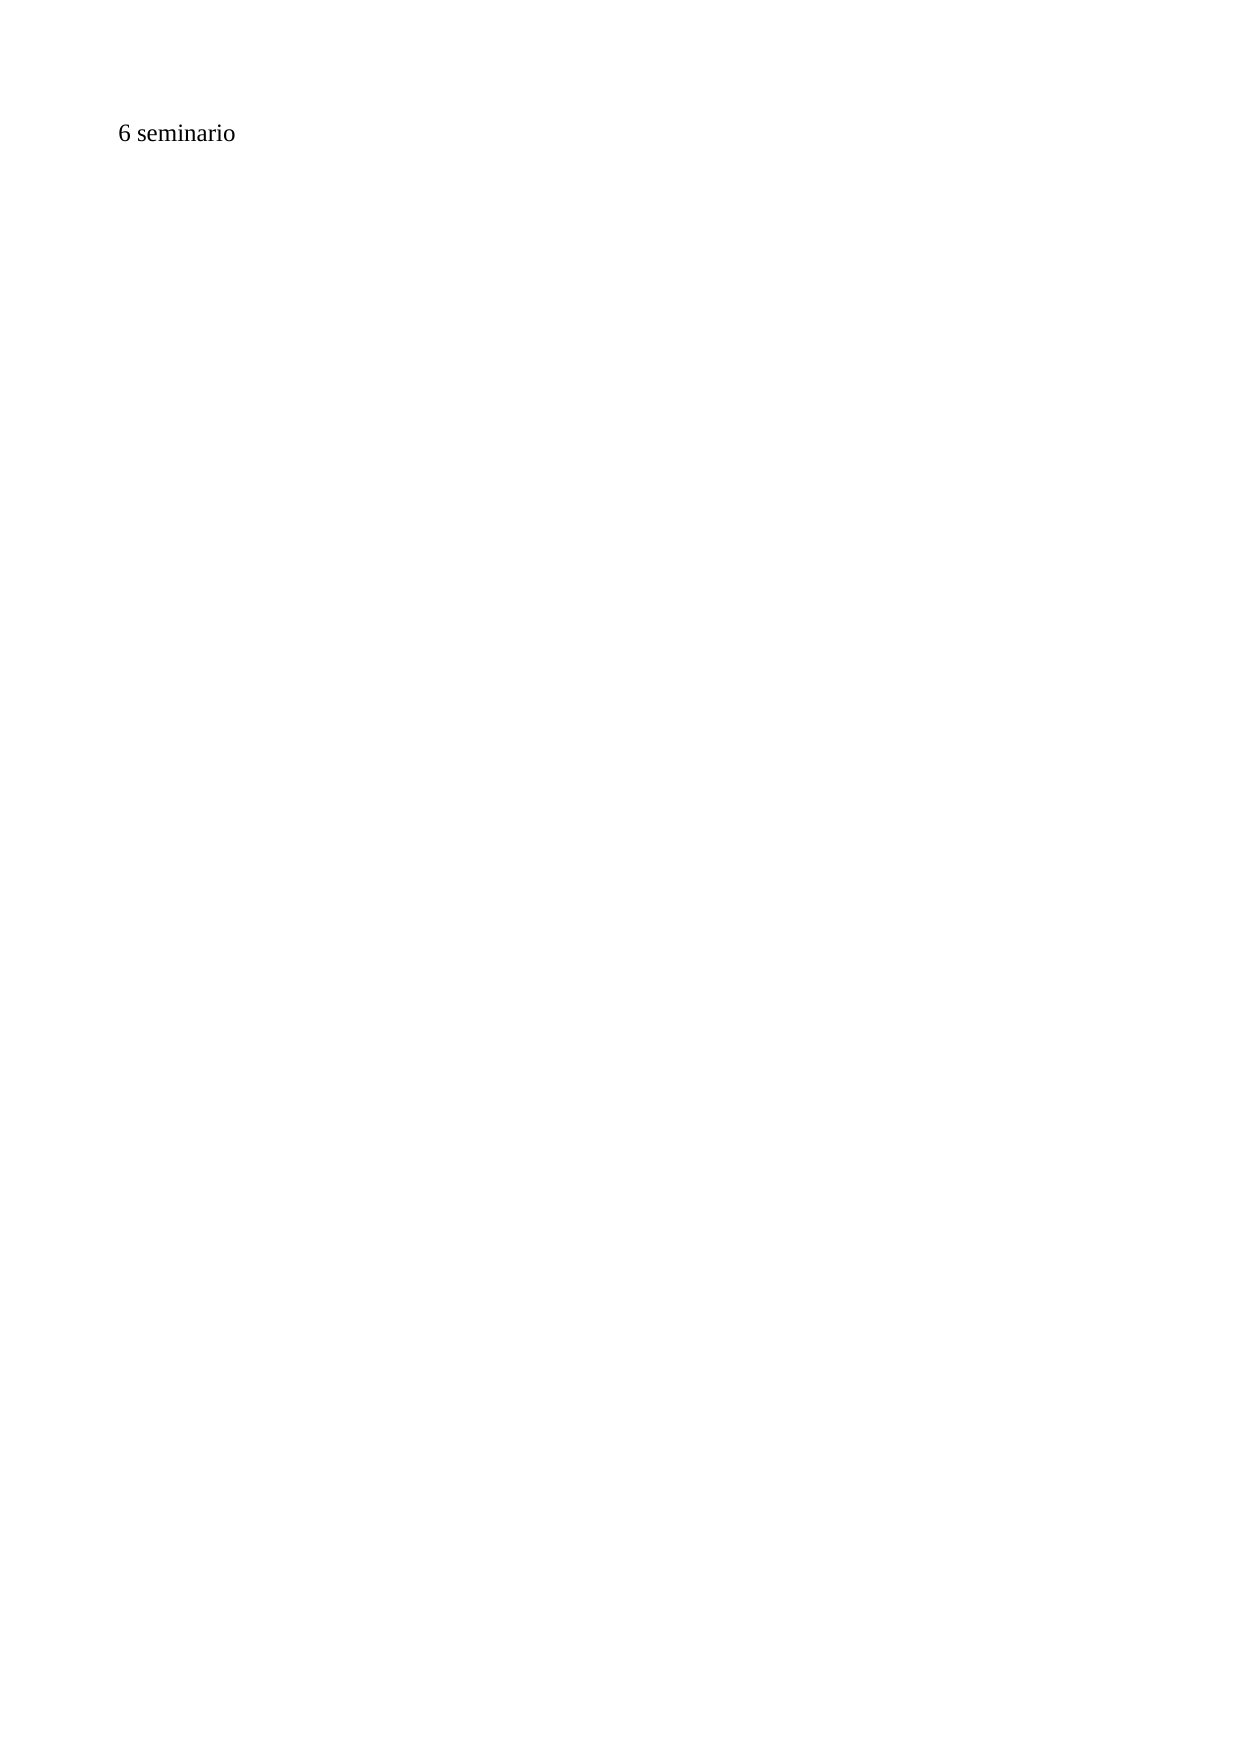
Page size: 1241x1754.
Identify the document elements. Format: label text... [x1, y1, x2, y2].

text 6 seminario [118, 118, 1122, 147]
